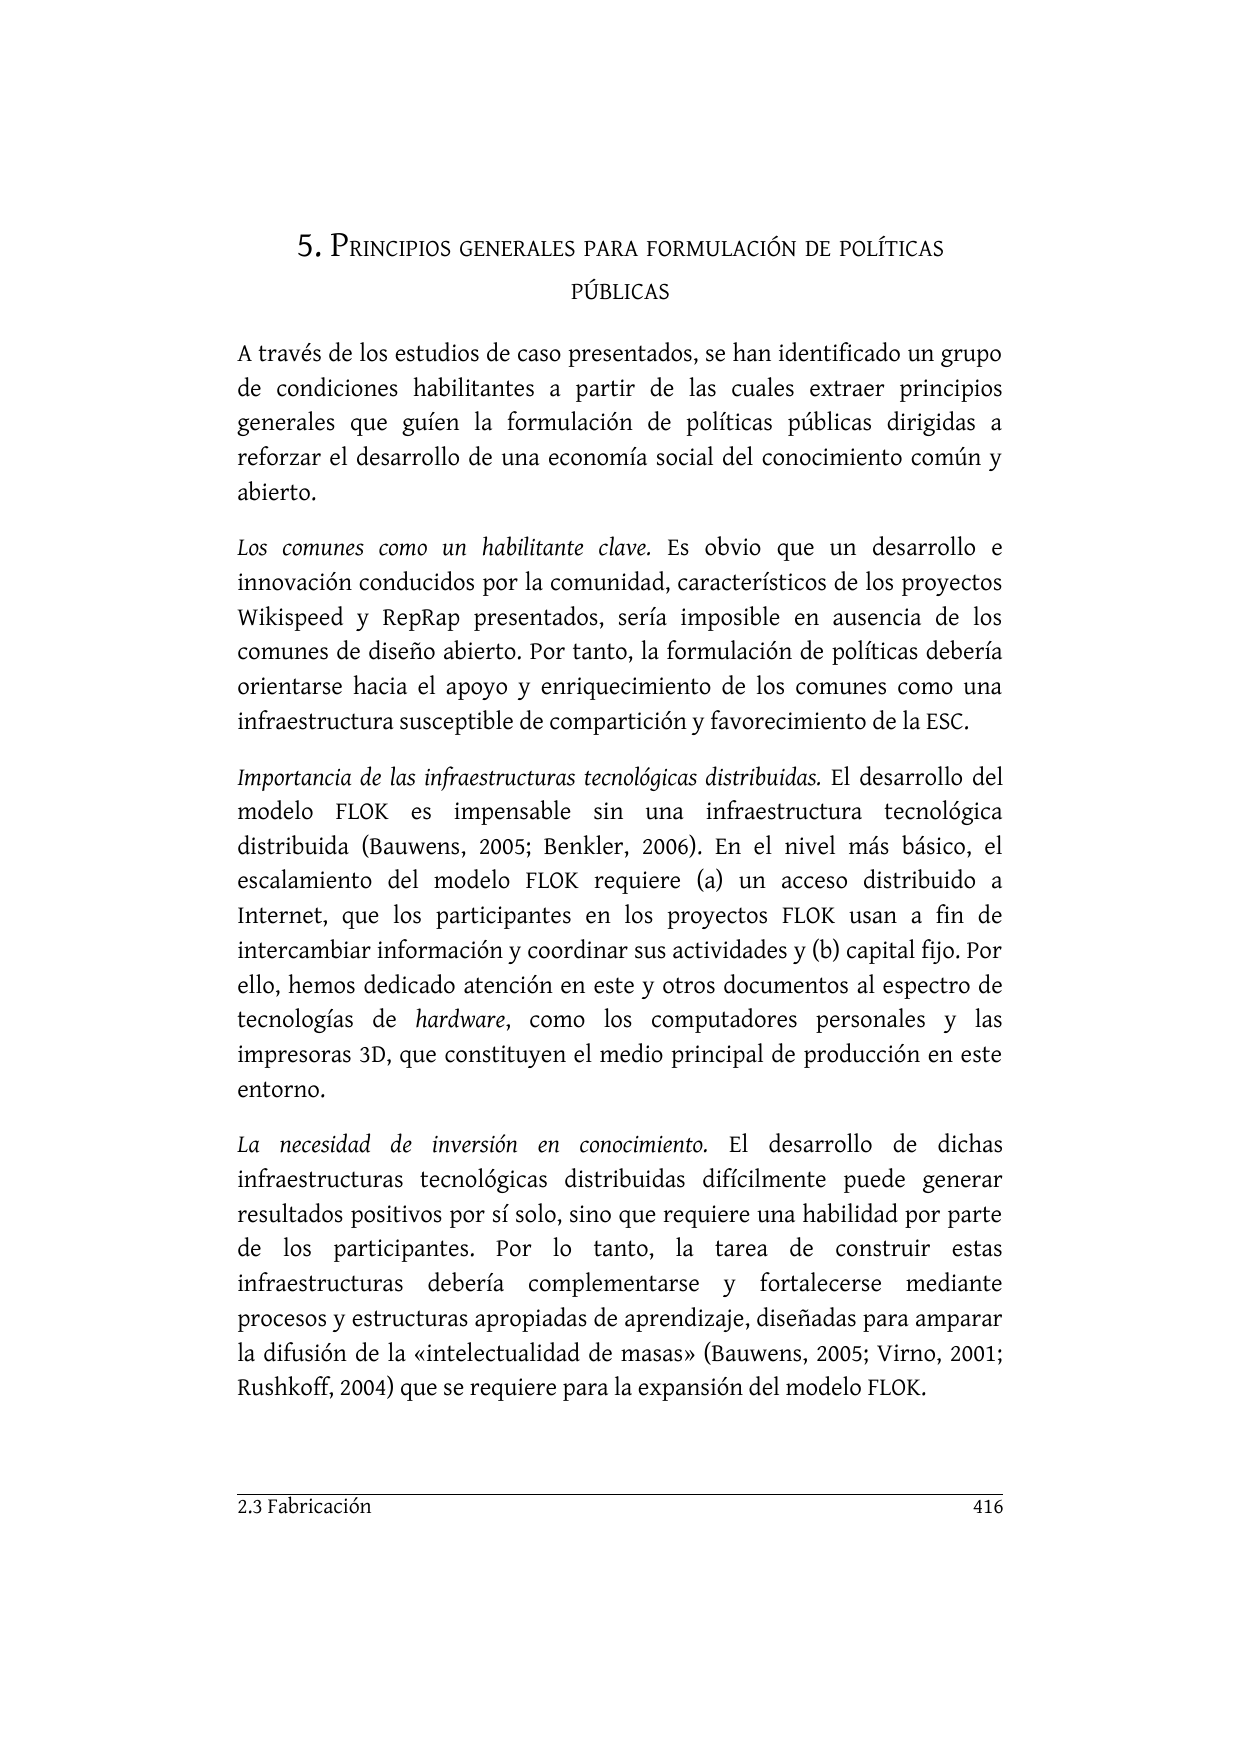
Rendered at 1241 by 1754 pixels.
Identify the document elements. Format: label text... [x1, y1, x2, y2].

text Importancia de las infraestructuras tecnológicas distribuidas. El desarrollo del modelo FLOK es impensable sin una infraestructura tecnológica distribuida (Bauwens, 2005; Benkler, 2006). En el nivel más básico, el escalamiento del modelo FLOK requiere (a) un acceso distribuido a Internet, que los participantes en los proyectos FLOK usan a fin de intercambiar información y coordinar sus actividades y (b) capital fijo. Por ello, hemos dedicado atención en este y otros documentos al espectro de tecnologías de hardware, como los computadores personales y las impresoras 3D, que constituyen el medio principal de producción en este entorno. [237, 763, 1003, 1104]
subtitle Principios generales para formulación de políticas públicas [282, 225, 958, 309]
text A través de los estudios de caso presentados, se han identificado un grupo de condiciones habilitantes a partir de las cuales extraer principios generales que guíen la formulación de políticas públicas dirigidas a reforzar el desarrollo de una economía social del conocimiento común y abierto. [237, 339, 1003, 507]
text La necesidad de inversión en conocimiento. El desarrollo de dichas infraestructuras tecnológicas distribuidas difícilmente puede generar resultados positivos por sí solo, sino que requiere una habilidad por parte de los participantes. Por lo tanto, la tarea de construir estas infraestructuras debería complementarse y fortalecerse mediante procesos y estructuras apropiadas de aprendizaje, diseñadas para amparar la difusión de la «intelectualidad de masas» (Bauwens, 2005; Virno, 2001; Rushkoff, 2004) que se requiere para la expansión del modelo FLOK. [237, 1131, 1003, 1403]
text Los comunes como un habilitante clave. Es obvio que un desarrollo e innovación conducidos por la comunidad, característicos de los proyectos Wikispeed y RepRap presentados, sería imposible en ausencia de los comunes de diseño abierto. Por tanto, la formulación de políticas debería orientarse hacia el apoyo y enriquecimiento de los comunes como una infraestructura susceptible de compartición y favorecimiento de la ESC. [237, 534, 1003, 736]
